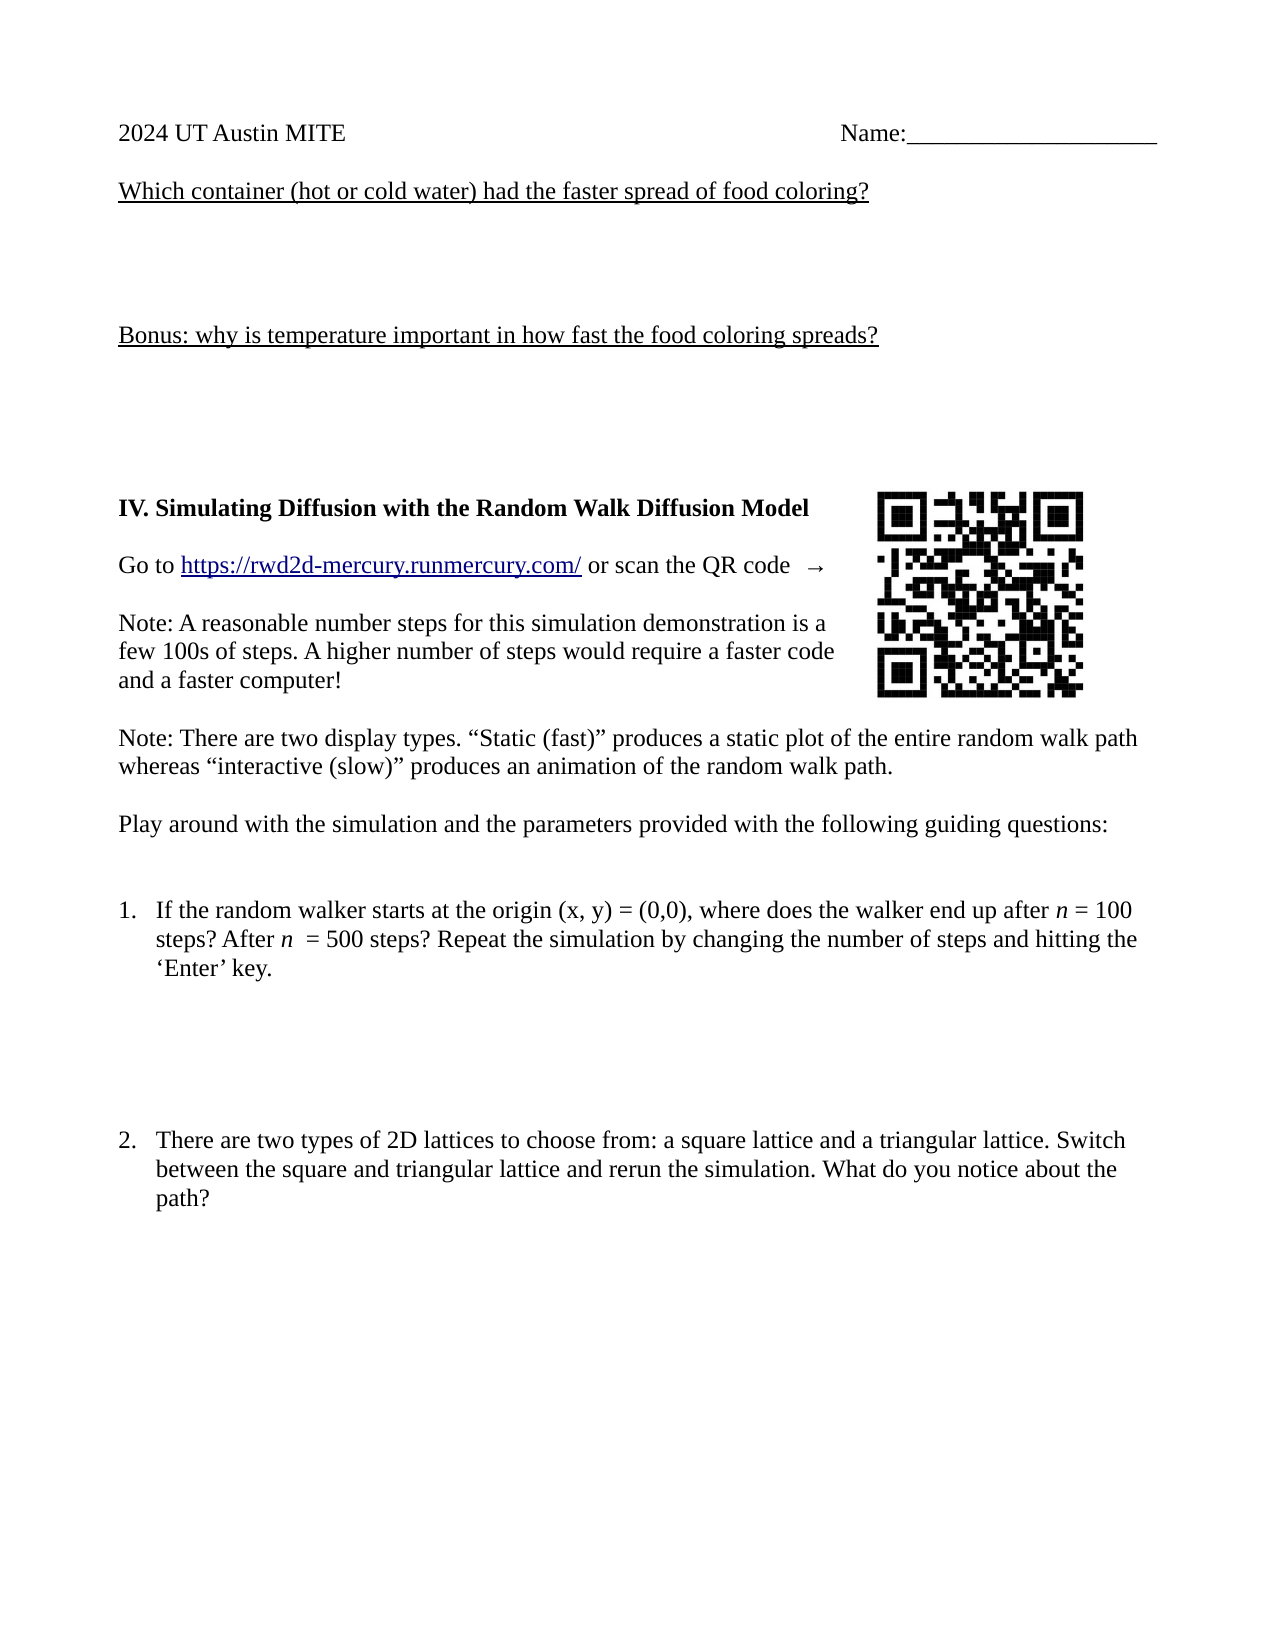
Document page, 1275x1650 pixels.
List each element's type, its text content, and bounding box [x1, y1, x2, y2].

text Go to https://rwd2d-mercury.runmercury.com/ or scan the QR code → [118, 550, 866, 579]
text IV. Simulating Diffusion with the Random Walk Diffusion Model [118, 493, 866, 521]
text Bonus: why is temperature important in how fast the food coloring spreads? [118, 320, 1157, 349]
text Play around with the simulation and the parameters provided with the following guiding questions: [118, 809, 1157, 838]
text Which container (hot or cold water) had the faster spread of food coloring? [118, 176, 1157, 205]
text [1090, 550, 1157, 579]
text Note: A reasonable number steps for this simulation demonstration is a few 100s of steps. A higher number of steps would require a faster code and a faster computer! [118, 608, 866, 694]
text Note: There are two display types. “Static (fast)” produces a static plot of the entire random walk path whereas “interactive (slow)” produces an animation of the random walk path. [118, 723, 1157, 780]
picture [866, 481, 1090, 705]
text [1090, 493, 1157, 521]
text [1090, 608, 1157, 694]
list There are two types of 2D lattices to choose from: a square lattice and a triangular lattice. Switch between the square and triangular lattice and rerun the simulation. What do you notice about the path? [118, 1125, 1157, 1211]
list If the random walker starts at the origin (x, y) = (0,0), where does the walker end up after n = 100 steps? After n = 500 steps? Repeat the simulation by changing the number of steps and hitting the ‘Enter’ key. [118, 895, 1157, 981]
